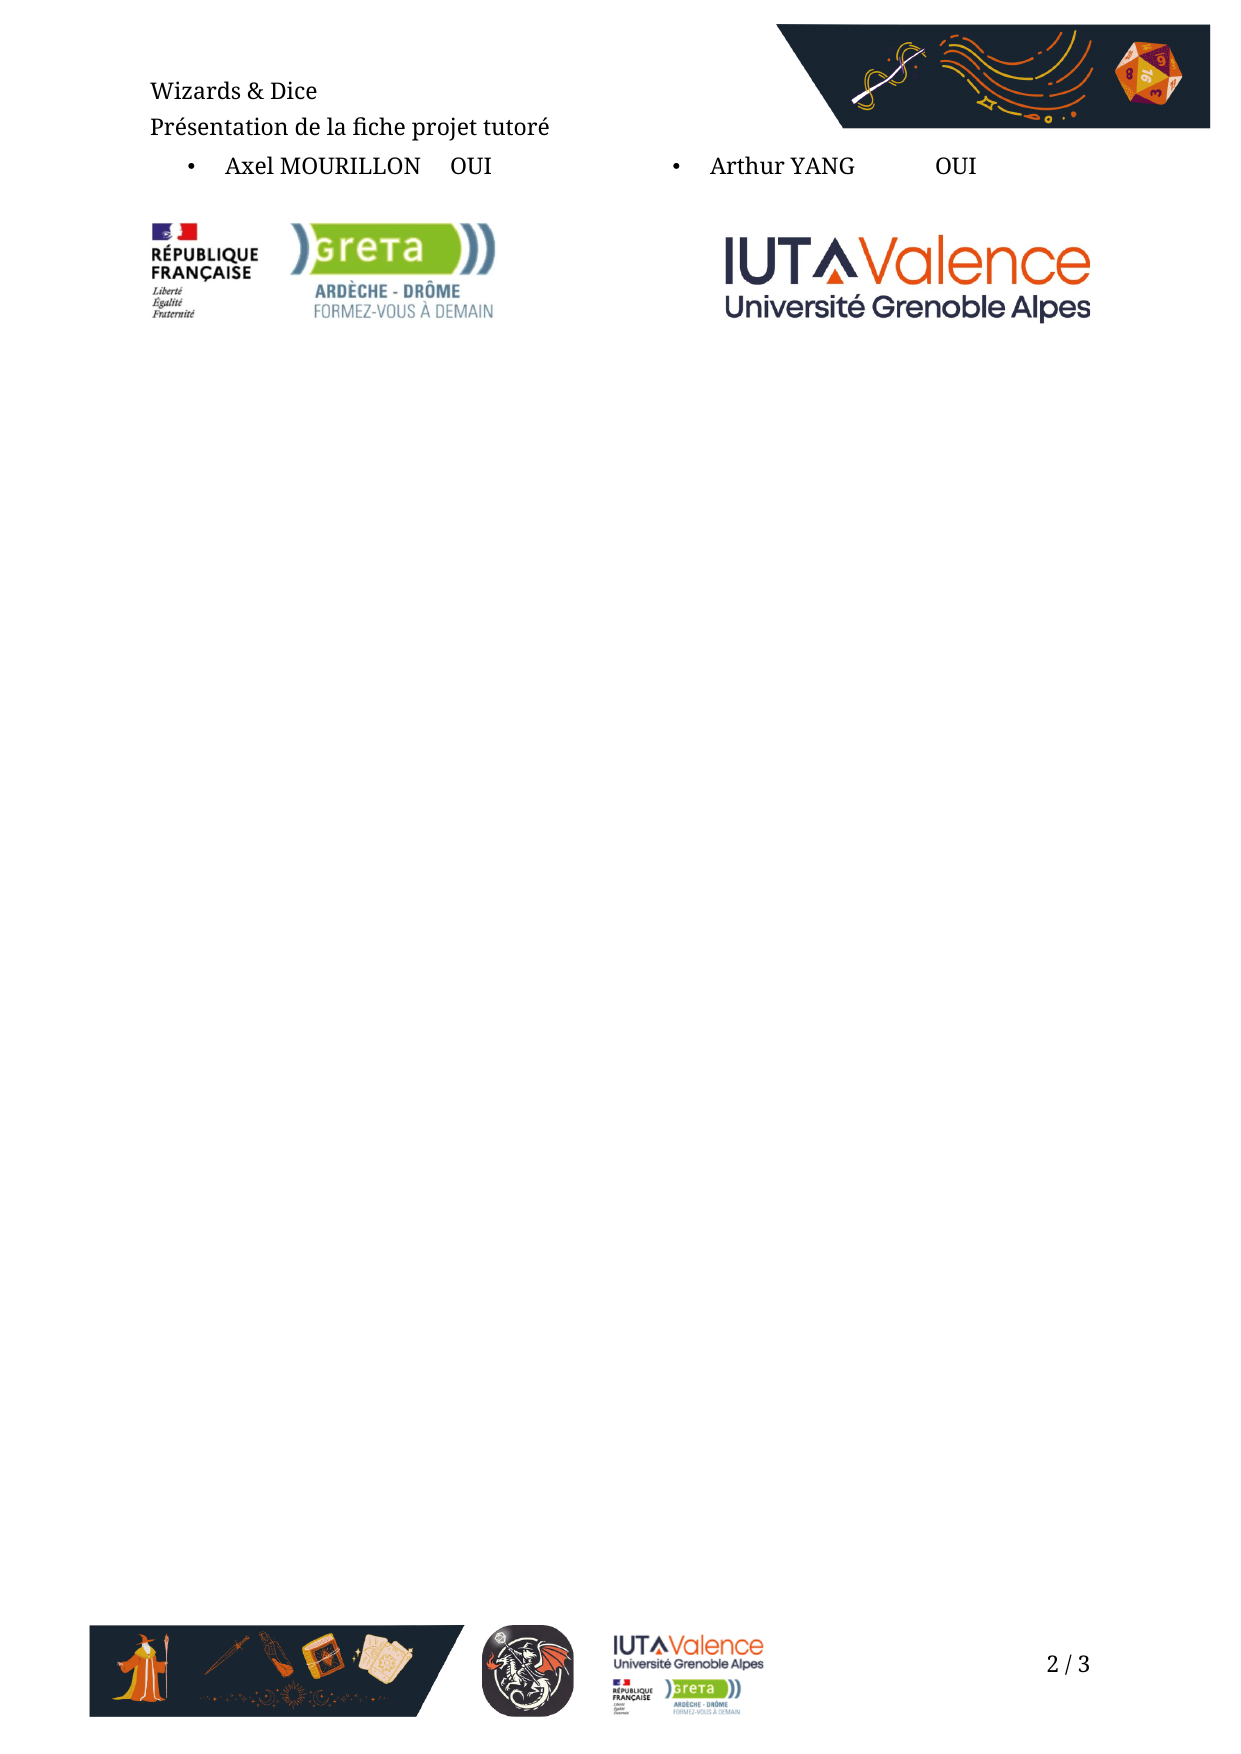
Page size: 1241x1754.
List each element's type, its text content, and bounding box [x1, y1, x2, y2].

picture [150, 221, 498, 321]
list Arthur YANG OUI [672, 150, 1090, 181]
picture [721, 232, 1091, 324]
list Axel MOURILLON OUI [187, 150, 605, 181]
picture [81, 1614, 788, 1726]
picture [771, 21, 1218, 131]
